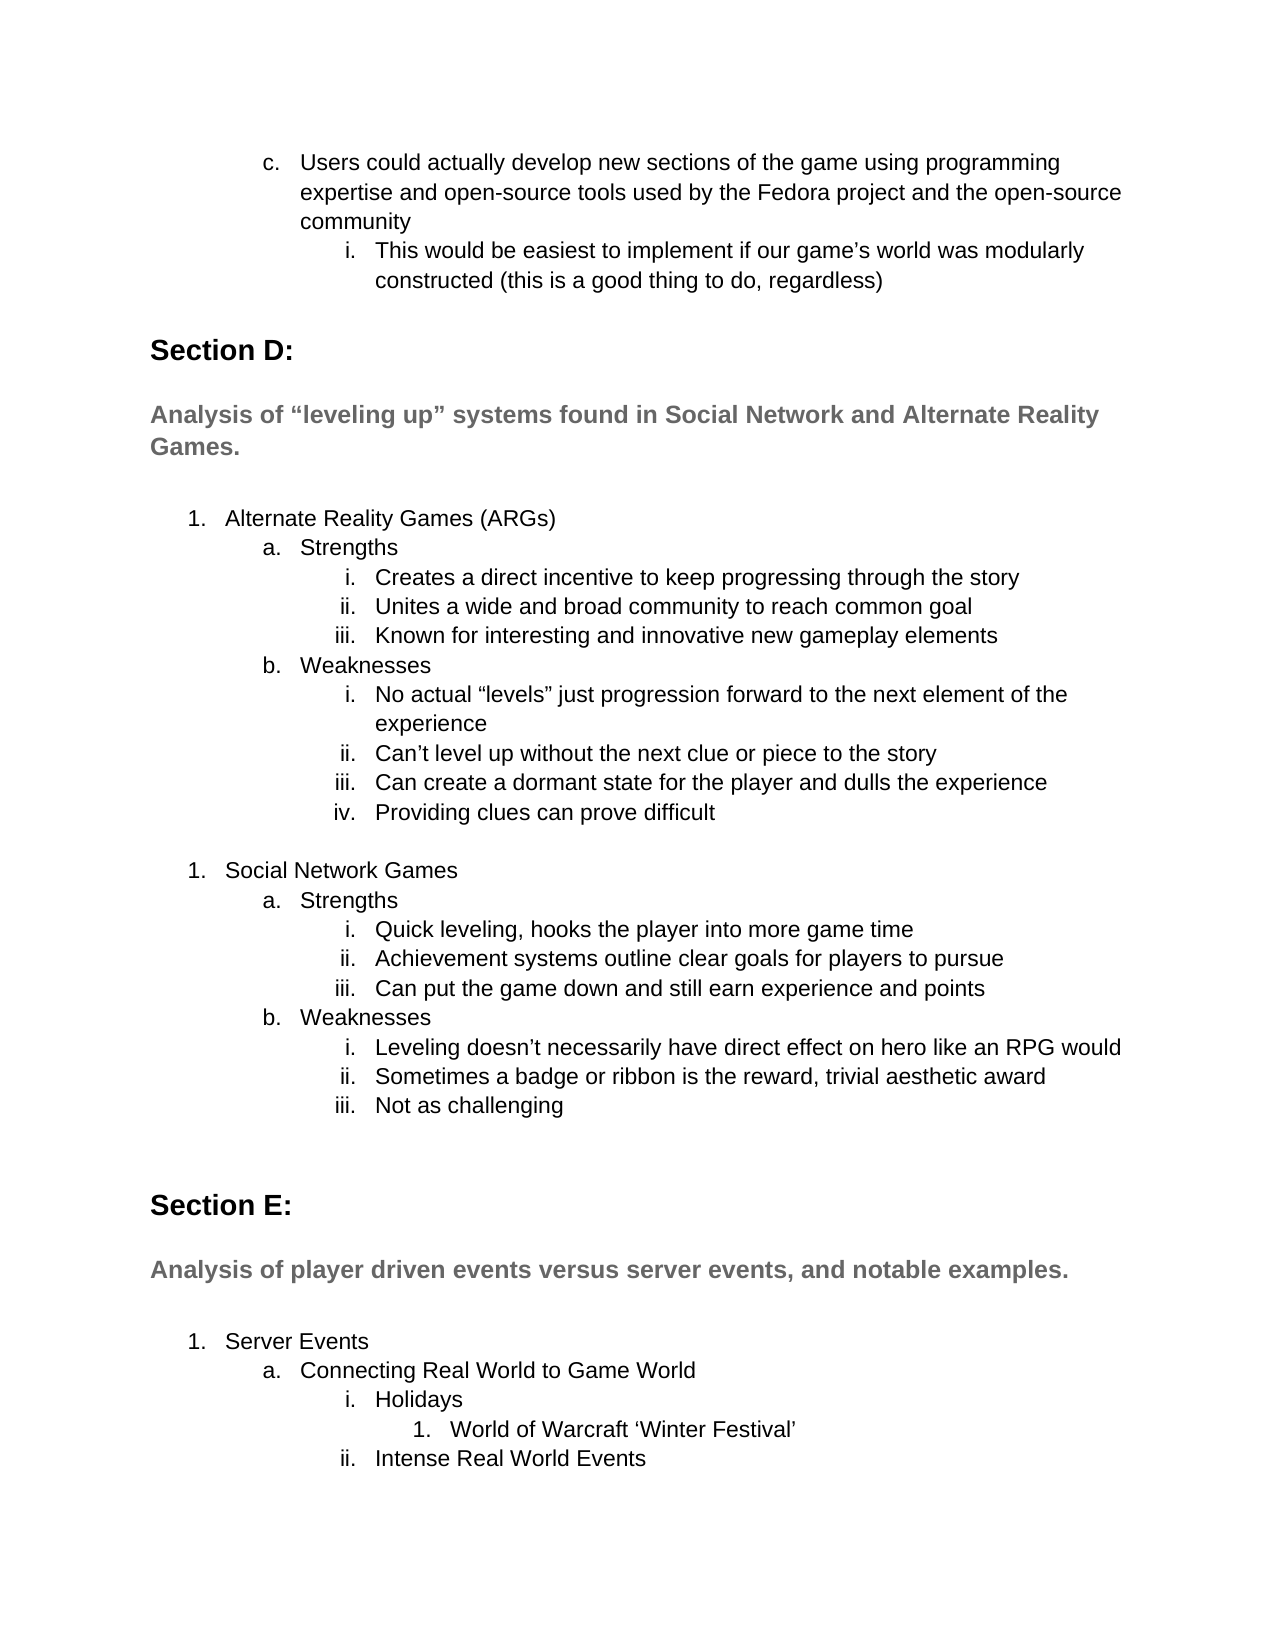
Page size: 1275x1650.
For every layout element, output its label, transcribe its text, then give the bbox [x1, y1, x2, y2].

list Server Events [187, 1328, 1125, 1354]
subtitle Analysis of player driven events versus server events, and notable examples. [150, 1256, 1125, 1284]
list Leveling doesn’t necessarily have direct effect on hero like an RPG would [150, 1034, 1125, 1060]
list Not as challenging [150, 1093, 1125, 1119]
list Can create a dormant state for the player and dulls the experience [150, 770, 1125, 796]
list Quick leveling, hooks the player into more game time [150, 917, 1125, 942]
list Unites a wide and broad community to reach common goal [150, 594, 1125, 619]
subtitle Analysis of “leveling up” systems found in Social Network and Alternate Reality Games. [150, 401, 1125, 461]
list Holidays [150, 1387, 1125, 1413]
list Weaknesses [262, 1005, 1125, 1031]
list Connecting Real World to Game World [262, 1358, 1125, 1383]
list No actual “levels” just progression forward to the next element of the experience [150, 682, 1125, 737]
list Social Network Games [187, 858, 1125, 884]
list Known for interesting and innovative new gameplay elements [150, 623, 1125, 649]
list Alternate Reality Games (ARGs) [187, 506, 1125, 531]
list Can’t level up without the next clue or piece to the story [150, 741, 1125, 766]
list World of Warcraft ‘Winter Festival’ [412, 1416, 1125, 1442]
subtitle Section D: [150, 334, 1125, 367]
list Achievement systems outline clear goals for players to pursue [150, 946, 1125, 972]
subtitle Section E: [150, 1189, 1125, 1222]
list Intense Real World Events [150, 1446, 1125, 1471]
list This would be easiest to implement if our game’s world was modularly constructed (this is a good thing to do, regardless) [150, 238, 1125, 293]
list Creates a direct incentive to keep progressing through the story [150, 564, 1125, 590]
list Weaknesses [262, 652, 1125, 678]
list Users could actually develop new sections of the game using programming expertise and open-source tools used by the Fedora project and the open-source community [262, 150, 1125, 234]
list Strengths [262, 887, 1125, 913]
list Can put the game down and still earn experience and points [150, 976, 1125, 1001]
list Strengths [262, 535, 1125, 561]
list Providing clues can prove difficult [150, 799, 1125, 825]
list Sometimes a badge or ribbon is the reward, trivial aesthetic award [150, 1064, 1125, 1089]
